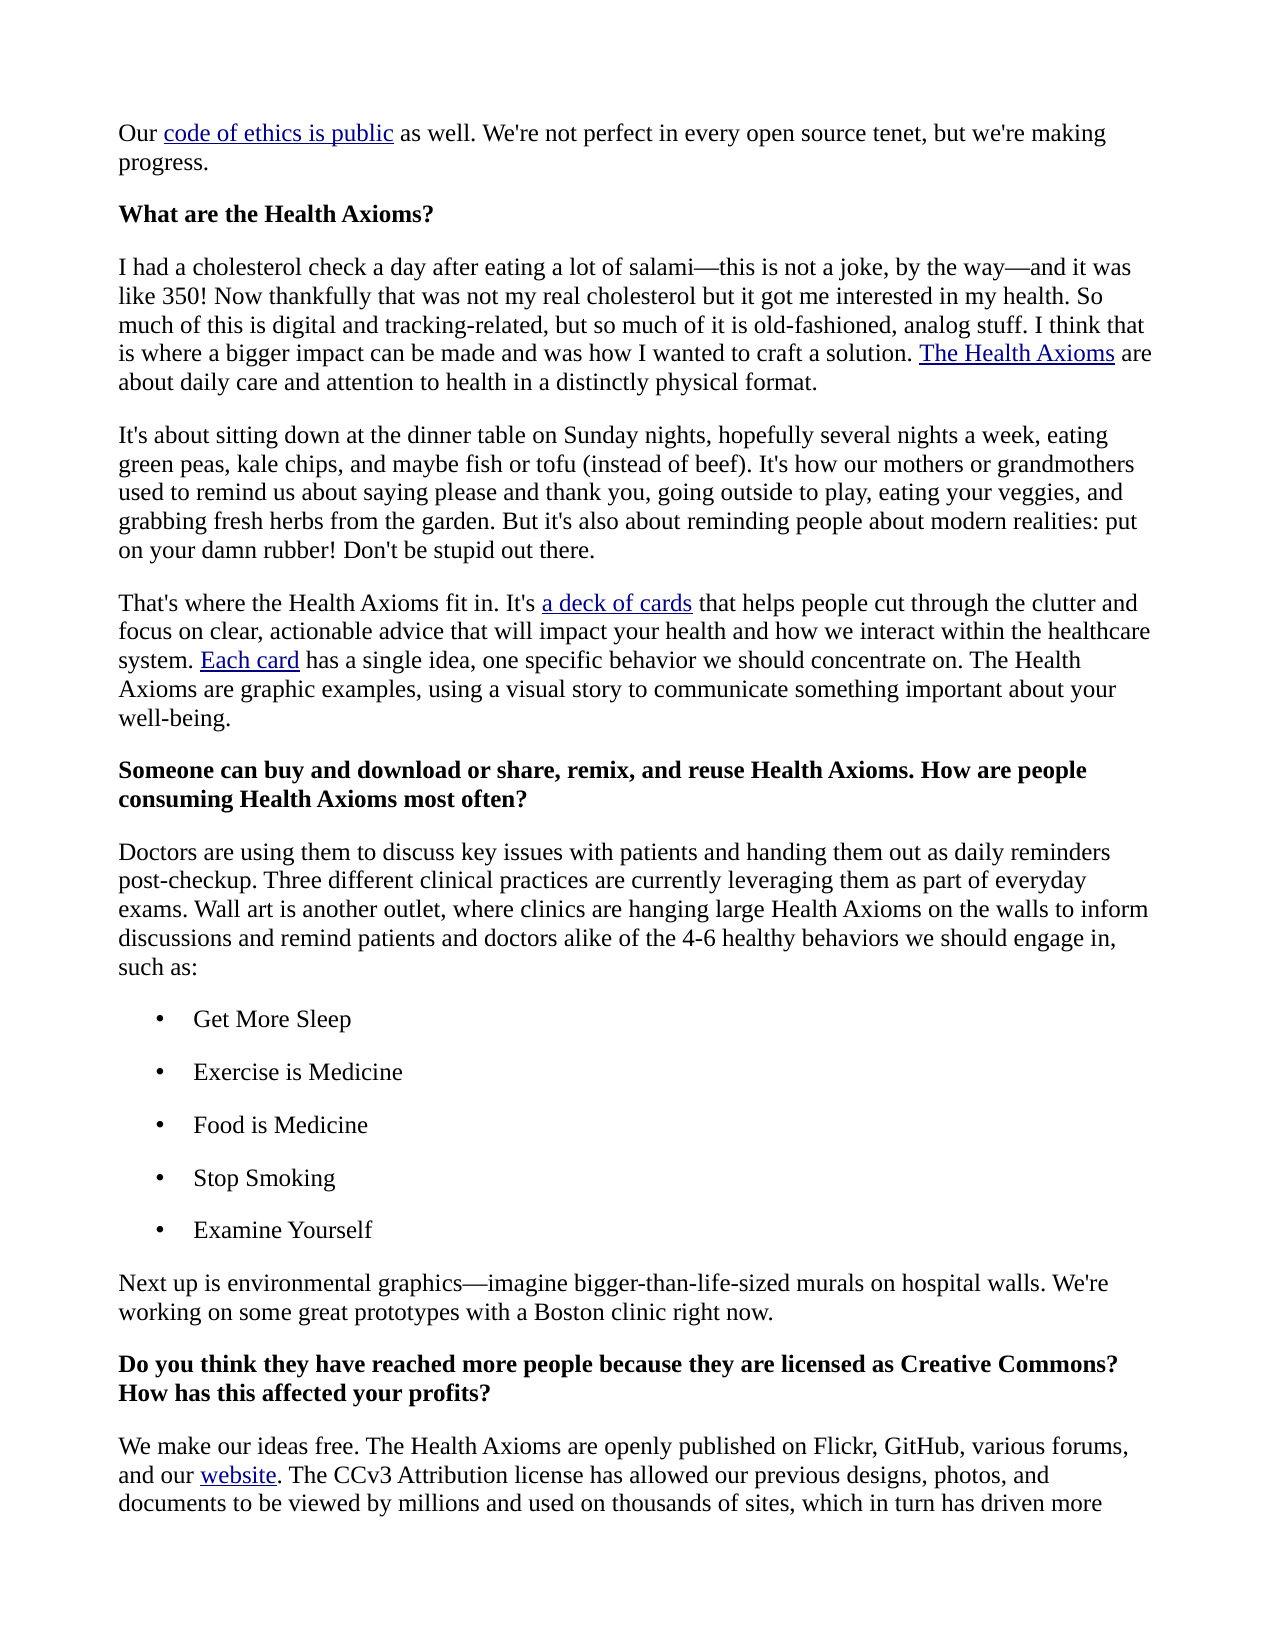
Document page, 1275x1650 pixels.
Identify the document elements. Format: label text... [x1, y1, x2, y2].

text Someone can buy and download or share, remix, and reuse Health Axioms. How are people consuming Health Axioms most often? [118, 755, 1157, 813]
text We make our ideas free. The Health Axioms are openly published on Flickr, GitHub, various forums, and our website. The CCv3 Attribution license has allowed our previous designs, photos, and documents to be viewed by millions and used on thousands of sites, which in turn has driven more [118, 1431, 1157, 1517]
text What are the Health Axioms? [118, 199, 1157, 228]
text Doctors are using them to discuss key issues with patients and handing them out as daily reminders post-checkup. Three different clinical practices are currently leveraging them as part of everyday exams. Wall art is another outlet, where clinics are hanging large Health Axioms on the walls to inform discussions and remind patients and doctors alike of the 4-6 healthy behaviors we should engage in, such as: [118, 837, 1157, 981]
text Next up is environmental graphics—imagine bigger-than-life-sized murals on hospital walls. We're working on some great prototypes with a Boston clinic right now. [118, 1268, 1157, 1326]
text Do you think they have reached more people because they are licensed as Creative Commons? How has this affected your profits? [118, 1349, 1157, 1407]
text Our code of ethics is public as well. We're not perfect in every open source tenet, but we're making progress. [118, 118, 1157, 176]
list Examine Yourself [156, 1215, 1157, 1244]
list Food is Medicine [156, 1110, 1157, 1139]
text It's about sitting down at the dinner table on Sunday nights, hopefully several nights a week, eating green peas, kale chips, and maybe fish or tofu (instead of beef). It's how our mothers or grandmothers used to remind us about saying please and thank you, going outside to play, eating your veggies, and grabbing fresh herbs from the garden. But it's also about reminding people about modern realities: put on your damn rubber! Don't be stupid out there. [118, 420, 1157, 564]
list Exercise is Medicine [156, 1057, 1157, 1086]
text I had a cholesterol check a day after eating a lot of salami—this is not a joke, by the way—and it was like 350! Now thankfully that was not my real cholesterol but it got me interested in my health. So much of this is digital and tracking-related, but so much of it is old-fashioned, analog stuff. I think that is where a bigger impact can be made and was how I wanted to craft a solution. The Health Axioms are about daily care and attention to health in a distinctly physical format. [118, 252, 1157, 396]
list Get More Sleep [156, 1004, 1157, 1033]
text That's where the Health Axioms fit in. It's a deck of cards that helps people cut through the clutter and focus on clear, actionable advice that will impact your health and how we interact within the healthcare system. Each card has a single idea, one specific behavior we should concentrate on. The Health Axioms are graphic examples, using a visual story to communicate something important about your well-being. [118, 588, 1157, 731]
list Stop Smoking [156, 1163, 1157, 1191]
